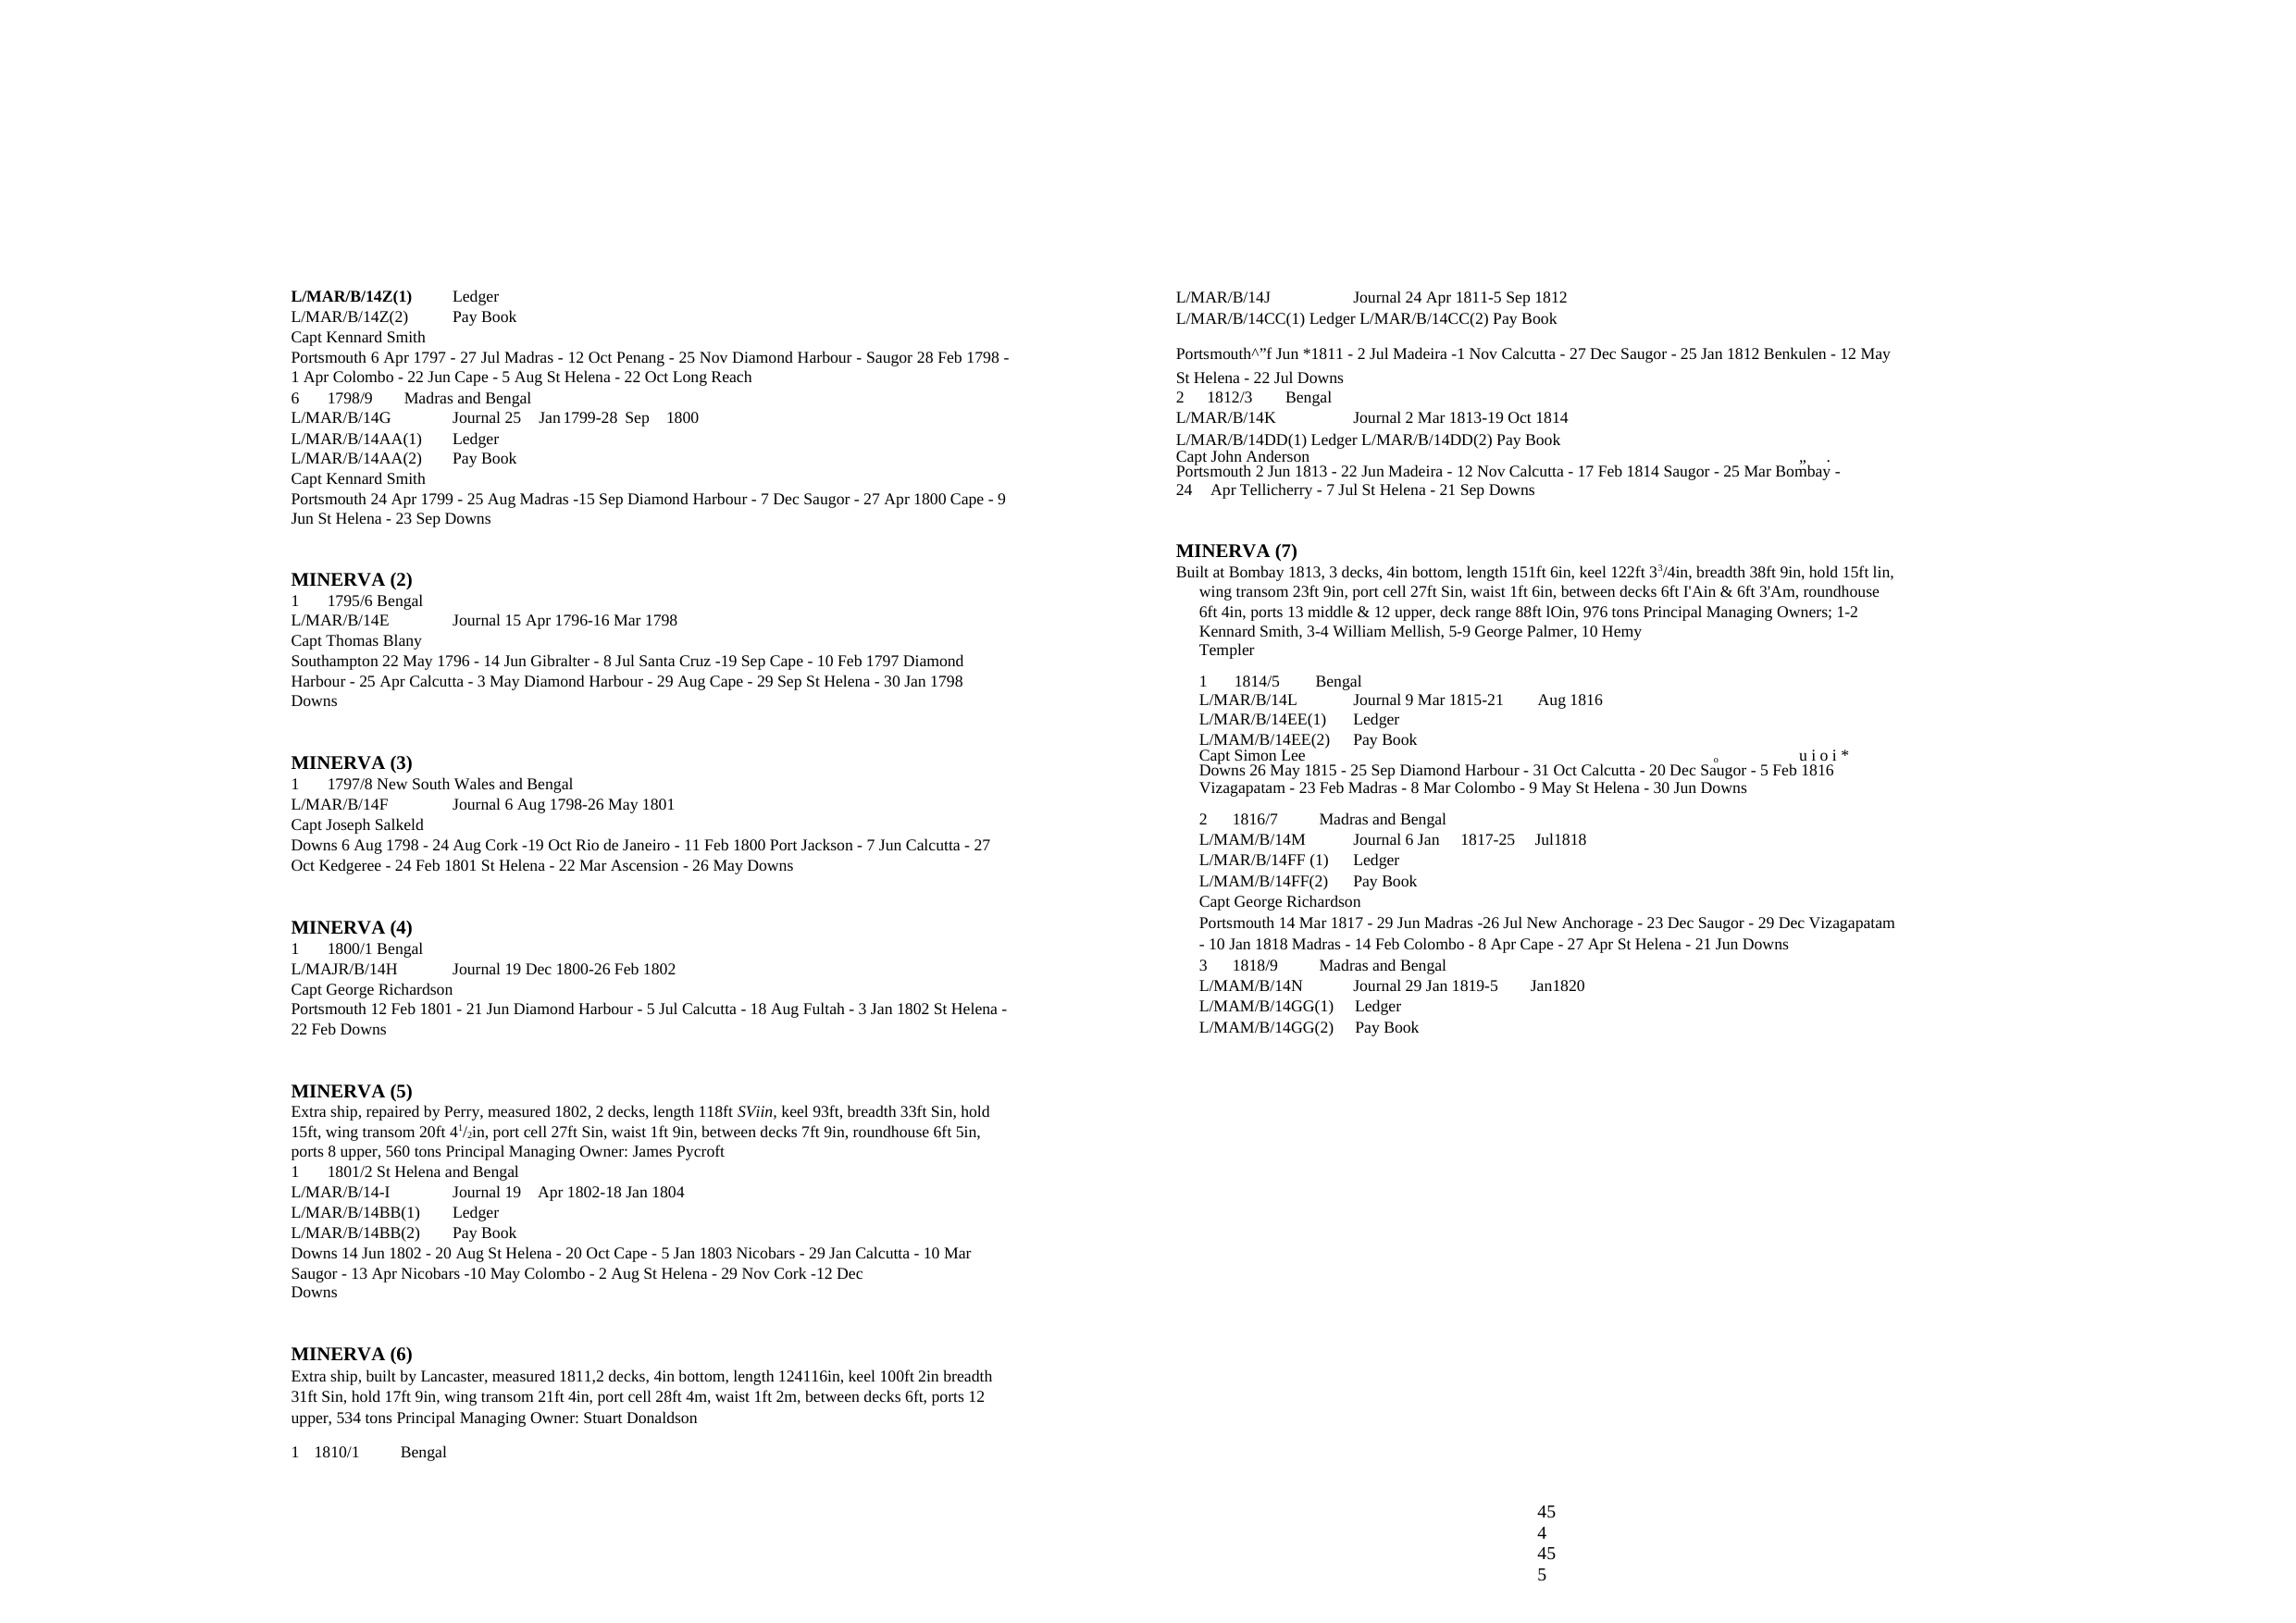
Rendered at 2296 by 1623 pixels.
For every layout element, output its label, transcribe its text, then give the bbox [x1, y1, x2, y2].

text Capt George Richardson [291, 979, 1011, 998]
text Capt John Anderson „ . [1176, 450, 1896, 465]
text L/MAJR/B/14H Journal 19 Dec 1800-26 Feb 1802 [291, 959, 1011, 979]
list 1816/7 Madras and Bengal [1199, 811, 1896, 828]
text Portsmouth^”f Jun *1811 - 2 Jul Madeira -1 Nov Calcutta - 27 Dec Saugor - 25 Jan 1812 Benkulen - 12 May St Helena - 22 Jul Downs [1176, 340, 1896, 389]
text Capt Simon Lee o u i o i * [1199, 750, 1896, 764]
text Downs [291, 1283, 1011, 1302]
text L/MAM/B/14N Journal 29 Jan 1819-5 Jan 1820 [1199, 975, 1896, 996]
text Templer [1199, 641, 1896, 659]
text Capt Thomas Blany [291, 630, 1011, 650]
text L/MAR/B/14G Journal 25 Jan 1799-28 Sep 1800 [291, 407, 1011, 427]
text L/MAR/B/14E Journal 15 Apr 1796-16 Mar 1798 [291, 610, 1011, 630]
text 1 1801/2 St Helena and Bengal [291, 1161, 1011, 1182]
text L/MAR/B/14BB(2) Pay Book [291, 1222, 1011, 1243]
list 1810/1 Bengal [291, 1443, 1011, 1462]
list 1798/9 Madras and Bengal [291, 387, 1011, 407]
text Extra ship, built by Lancaster, measured 1811,2 decks, 4in bottom, length 124116in, keel 100ft 2in breadth 31ft Sin, hold 17ft 9in, wing transom 21ft 4in, port cell 28ft 4m, waist 1ft 2m, between decks 6ft, ports 12 upper, 534 tons Principal Managing Owner: Stuart Donaldson [291, 1365, 1011, 1428]
text Downs 14 Jun 1802 - 20 Aug St Helena - 20 Oct Cape - 5 Jan 1803 Nicobars - 29 Jan Calcutta - 10 Mar Saugor - 13 Apr Nicobars -10 May Colombo - 2 Aug St Helena - 29 Nov Cork -12 Dec [291, 1243, 1011, 1283]
text Extra ship, repaired by Perry, measured 1802, 2 decks, length 118ft SViin, keel 93ft, breadth 33ft Sin, hold 15ft, wing transom 20ft 41/2in, port cell 27ft Sin, waist 1ft 9in, between decks 7ft 9in, roundhouse 6ft 5in, ports 8 upper, 560 tons Principal Managing Owner: James Pycroft [291, 1102, 1011, 1161]
text 1 1797/8 New South Wales and Bengal [291, 774, 1011, 794]
list 1818/9 Madras and Bengal [1199, 954, 1896, 975]
text Capt Joseph Salkeld [291, 814, 1011, 835]
text L/MAR/B/14F Journal 6 Aug 1798-26 May 1801 [291, 794, 1011, 814]
text Capt Kennard Smith [291, 468, 1011, 489]
text L/MAR/B/14-I Journal 19 Apr 1802-18 Jan 1804 [291, 1182, 1011, 1202]
text L/MAR/B/14EE(1) Ledger [1199, 709, 1896, 729]
text Downs 6 Aug 1798 - 24 Aug Cork -19 Oct Rio de Janeiro - 11 Feb 1800 Port Jackson - 7 Jun Calcutta - 27 Oct Kedgeree - 24 Feb 1801 St Helena - 22 Mar Ascension - 26 May Downs [291, 835, 1011, 875]
list 1814/5 Bengal [1199, 673, 1896, 691]
text L/MAM/B/14EE(2) Pay Book [1199, 729, 1896, 750]
text L/MAM/B/14GG(1) Ledger [1199, 996, 1896, 1016]
text L/MAR/B/14AA(2) Pay Book [291, 448, 1011, 468]
text MINERVA (7) [1176, 540, 1896, 562]
text L/MAR/B/14DD(1) Ledger L/MAR/B/14DD(2) Pay Book [1176, 427, 1896, 450]
text L/MAR/B/14AA(1) Ledger [291, 427, 1011, 448]
text L/MAM/B/14FF(2) Pay Book [1199, 870, 1896, 891]
text Portsmouth 2 Jun 1813 - 22 Jun Madeira - 12 Nov Calcutta - 17 Feb 1814 Saugor - 25 Mar Bombay - [1176, 465, 1896, 480]
text Portsmouth 24 Apr 1799 - 25 Aug Madras -15 Sep Diamond Harbour - 7 Dec Saugor - 27 Apr 1800 Cape - 9 Jun St Helena - 23 Sep Downs [291, 489, 1011, 527]
text 1 1800/1 Bengal [291, 938, 1011, 959]
text MINERVA (5) [291, 1081, 1011, 1102]
list Apr Tellicherry - 7 Jul St Helena - 21 Sep Downs [1176, 480, 1896, 499]
text L/MAR/B/14BB(1) Ledger [291, 1202, 1011, 1222]
text L/MAM/B/14GG(2) Pay Book [1199, 1016, 1896, 1037]
text L/MAR/B/14Z(1) Ledger [291, 285, 1011, 306]
list 1812/3 Bengal [1176, 389, 1896, 406]
text Built at Bombay 1813, 3 decks, 4in bottom, length 151ft 6in, keel 122ft 33/4in, breadth 38ft 9in, hold 15ft lin, wing transom 23ft 9in, port cell 27ft Sin, waist 1ft 6in, between decks 6ft I'Ain & 6ft 3'Am, roundhouse 6ft 4in, ports 13 middle & 12 upper, deck range 88ft lOin, 976 tons Principal Managing Owners; 1-2 Kennard Smith, 3-4 William Mellish, 5-9 George Palmer, 10 Hemy [1176, 562, 1896, 641]
text Vizagapatam - 23 Feb Madras - 8 Mar Colombo - 9 May St Helena - 30 Jun Downs [1199, 779, 1896, 797]
text MINERVA (3) [291, 752, 1011, 774]
text Southampton 22 May 1796 - 14 Jun Gibralter - 8 Jul Santa Cruz -19 Sep Cape - 10 Feb 1797 Diamond Harbour - 25 Apr Calcutta - 3 May Diamond Harbour - 29 Aug Cape - 29 Sep St Helena - 30 Jan 1798 Downs [291, 650, 1011, 711]
text 1 1795/6 Bengal [291, 590, 1011, 610]
text Portsmouth 12 Feb 1801 - 21 Jun Diamond Harbour - 5 Jul Calcutta - 18 Aug Fultah - 3 Jan 1802 St Helena - 22 Feb Downs [291, 998, 1011, 1039]
text L/MAR/B/14CC(1) Ledger L/MAR/B/14CC(2) Pay Book [1176, 307, 1896, 328]
text MINERVA (2) [291, 568, 1011, 590]
text L/MAR/B/14K Journal 2 Mar 1813-19 Oct 1814 [1176, 406, 1896, 427]
text MINERVA (4) [291, 917, 1011, 938]
text Capt George Richardson [1199, 891, 1896, 911]
text Capt Kennard Smith [291, 326, 1011, 346]
text L/MAR/B/14FF (1) Ledger [1199, 849, 1896, 870]
text Downs 26 May 1815 - 25 Sep Diamond Harbour - 31 Oct Calcutta - 20 Dec Saugor - 5 Feb 1816 [1199, 764, 1896, 779]
text Portsmouth 6 Apr 1797 - 27 Jul Madras - 12 Oct Penang - 25 Nov Diamond Harbour - Saugor 28 Feb 1798 - 1 Apr Colombo - 22 Jun Cape - 5 Aug St Helena - 22 Oct Long Reach [291, 346, 1011, 387]
text Portsmouth 14 Mar 1817 - 29 Jun Madras -26 Jul New Anchorage - 23 Dec Saugor - 29 Dec Vizagapatam - 10 Jan 1818 Madras - 14 Feb Colombo - 8 Apr Cape - 27 Apr St Helena - 21 Jun Downs [1199, 911, 1896, 954]
text L/MAM/B/14M Journal 6 Jan 1817-25 Jul 1818 [1199, 828, 1896, 849]
text L/MAR/B/14Z(2) Pay Book [291, 306, 1011, 326]
text L/MAR/B/14L Journal 9 Mar 1815-21 Aug 1816 [1199, 691, 1896, 709]
text L/MAR/B/14J Journal 24 Apr 1811-5 Sep 1812 [1176, 285, 1896, 307]
text MINERVA (6) [291, 1344, 1011, 1365]
